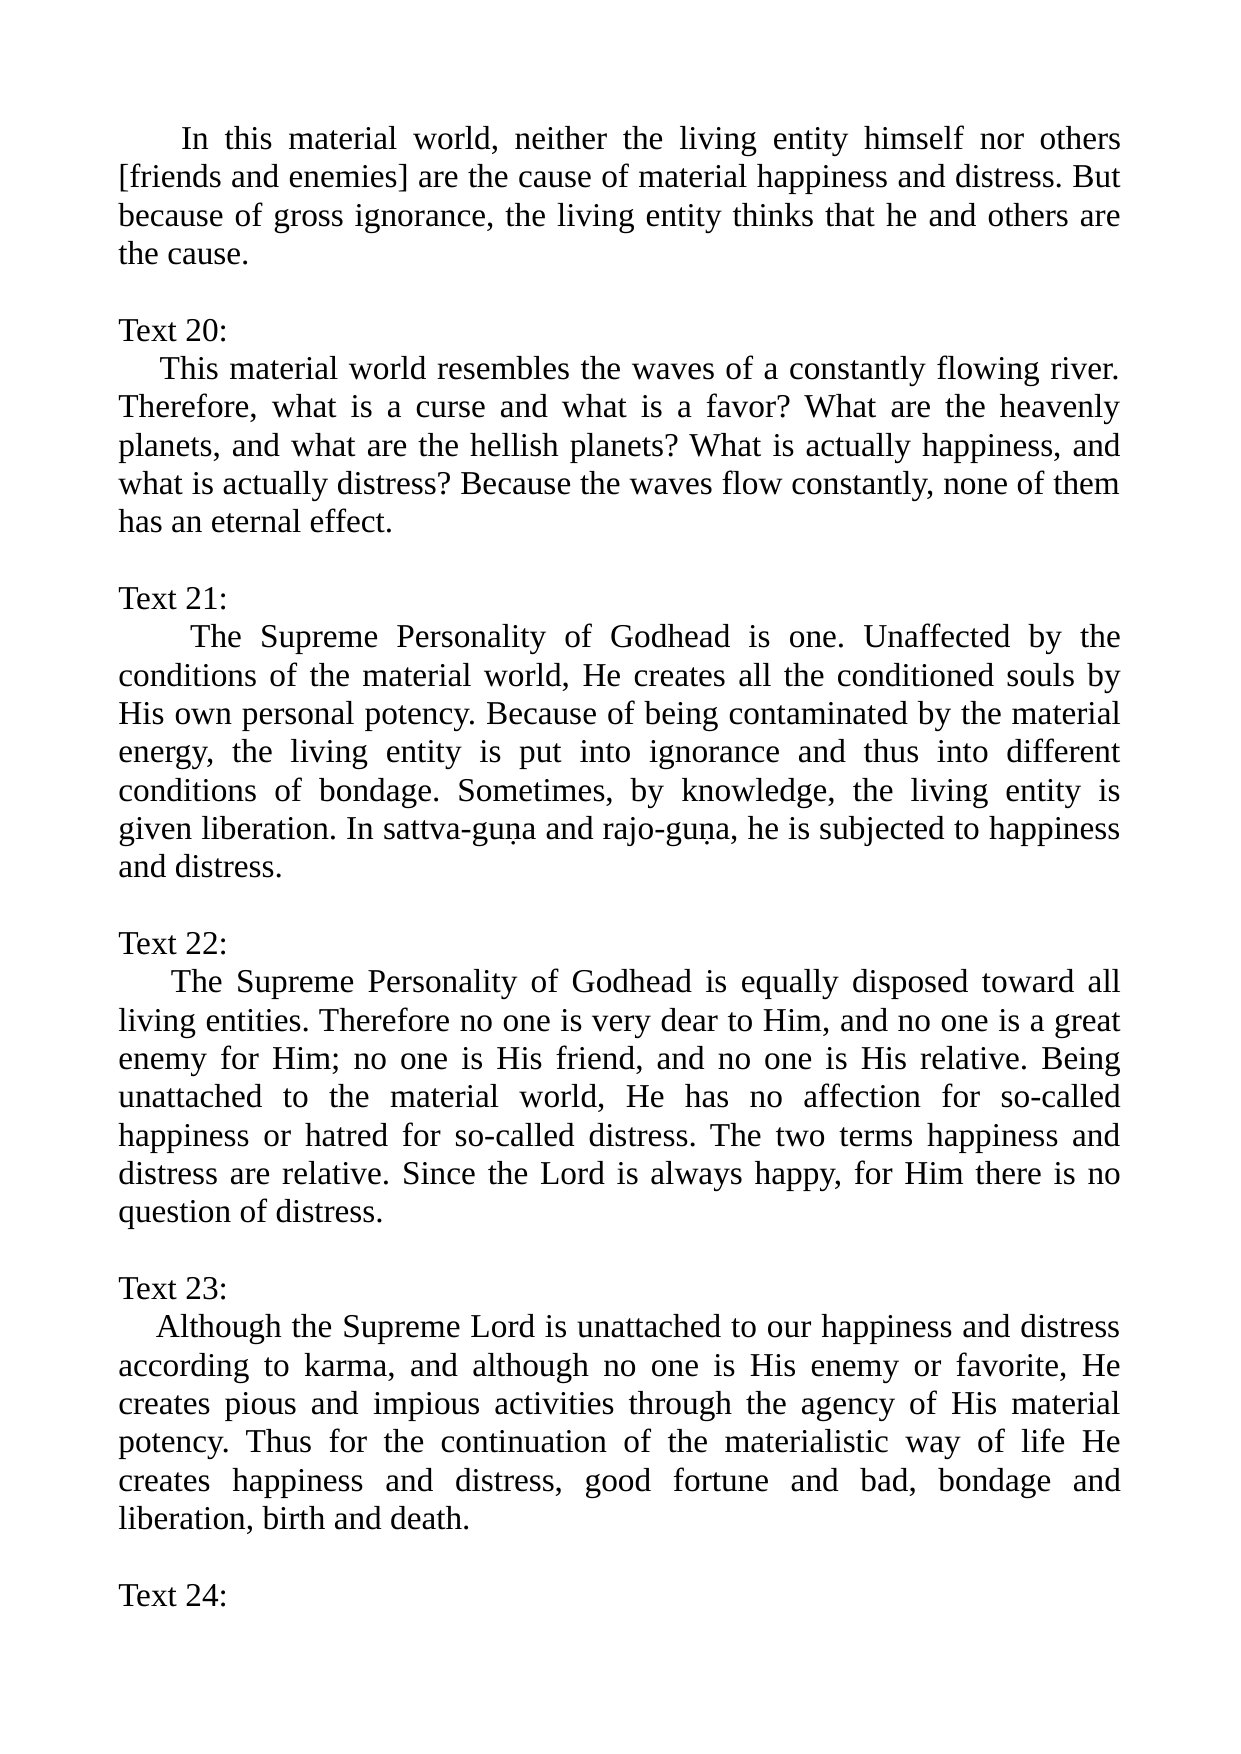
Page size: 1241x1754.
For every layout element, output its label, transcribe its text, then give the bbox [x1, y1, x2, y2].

text In this material world, neither the living entity himself nor others [friends and enemies] are the cause of material happiness and distress. But because of gross ignorance, the living entity thinks that he and others are the cause. [118, 118, 1122, 271]
text Although the Supreme Lord is unattached to our happiness and distress according to karma, and although no one is His enemy or favorite, He creates pious and impious activities through the agency of His material potency. Thus for the continuation of the materialistic way of life He creates happiness and distress, good fortune and bad, bondage and liberation, birth and death. [118, 1306, 1122, 1536]
text Text 20: [118, 310, 1122, 348]
text Text 22: [118, 923, 1122, 961]
text The Supreme Personality of Godhead is equally disposed toward all living entities. Therefore no one is very dear to Him, and no one is a great enemy for Him; no one is His friend, and no one is His relative. Being unattached to the material world, He has no affection for so-called happiness or hatred for so-called distress. The two terms happiness and distress are relative. Since the Lord is always happy, for Him there is no question of distress. [118, 961, 1122, 1230]
text The Supreme Personality of Godhead is one. Unaffected by the conditions of the material world, He creates all the conditioned souls by His own personal potency. Because of being contaminated by the material energy, the living entity is put into ignorance and thus into different conditions of bondage. Sometimes, by knowledge, the living entity is given liberation. In sattva-guṇa and rajo-guṇa, he is subjected to happiness and distress. [118, 616, 1122, 885]
text Text 21: [118, 578, 1122, 616]
text Text 24: [118, 1575, 1122, 1613]
text Text 23: [118, 1268, 1122, 1306]
text This material world resembles the waves of a constantly flowing river. Therefore, what is a curse and what is a favor? What are the heavenly planets, and what are the hellish planets? What is actually happiness, and what is actually distress? Because the waves flow constantly, none of them has an eternal effect. [118, 348, 1122, 540]
